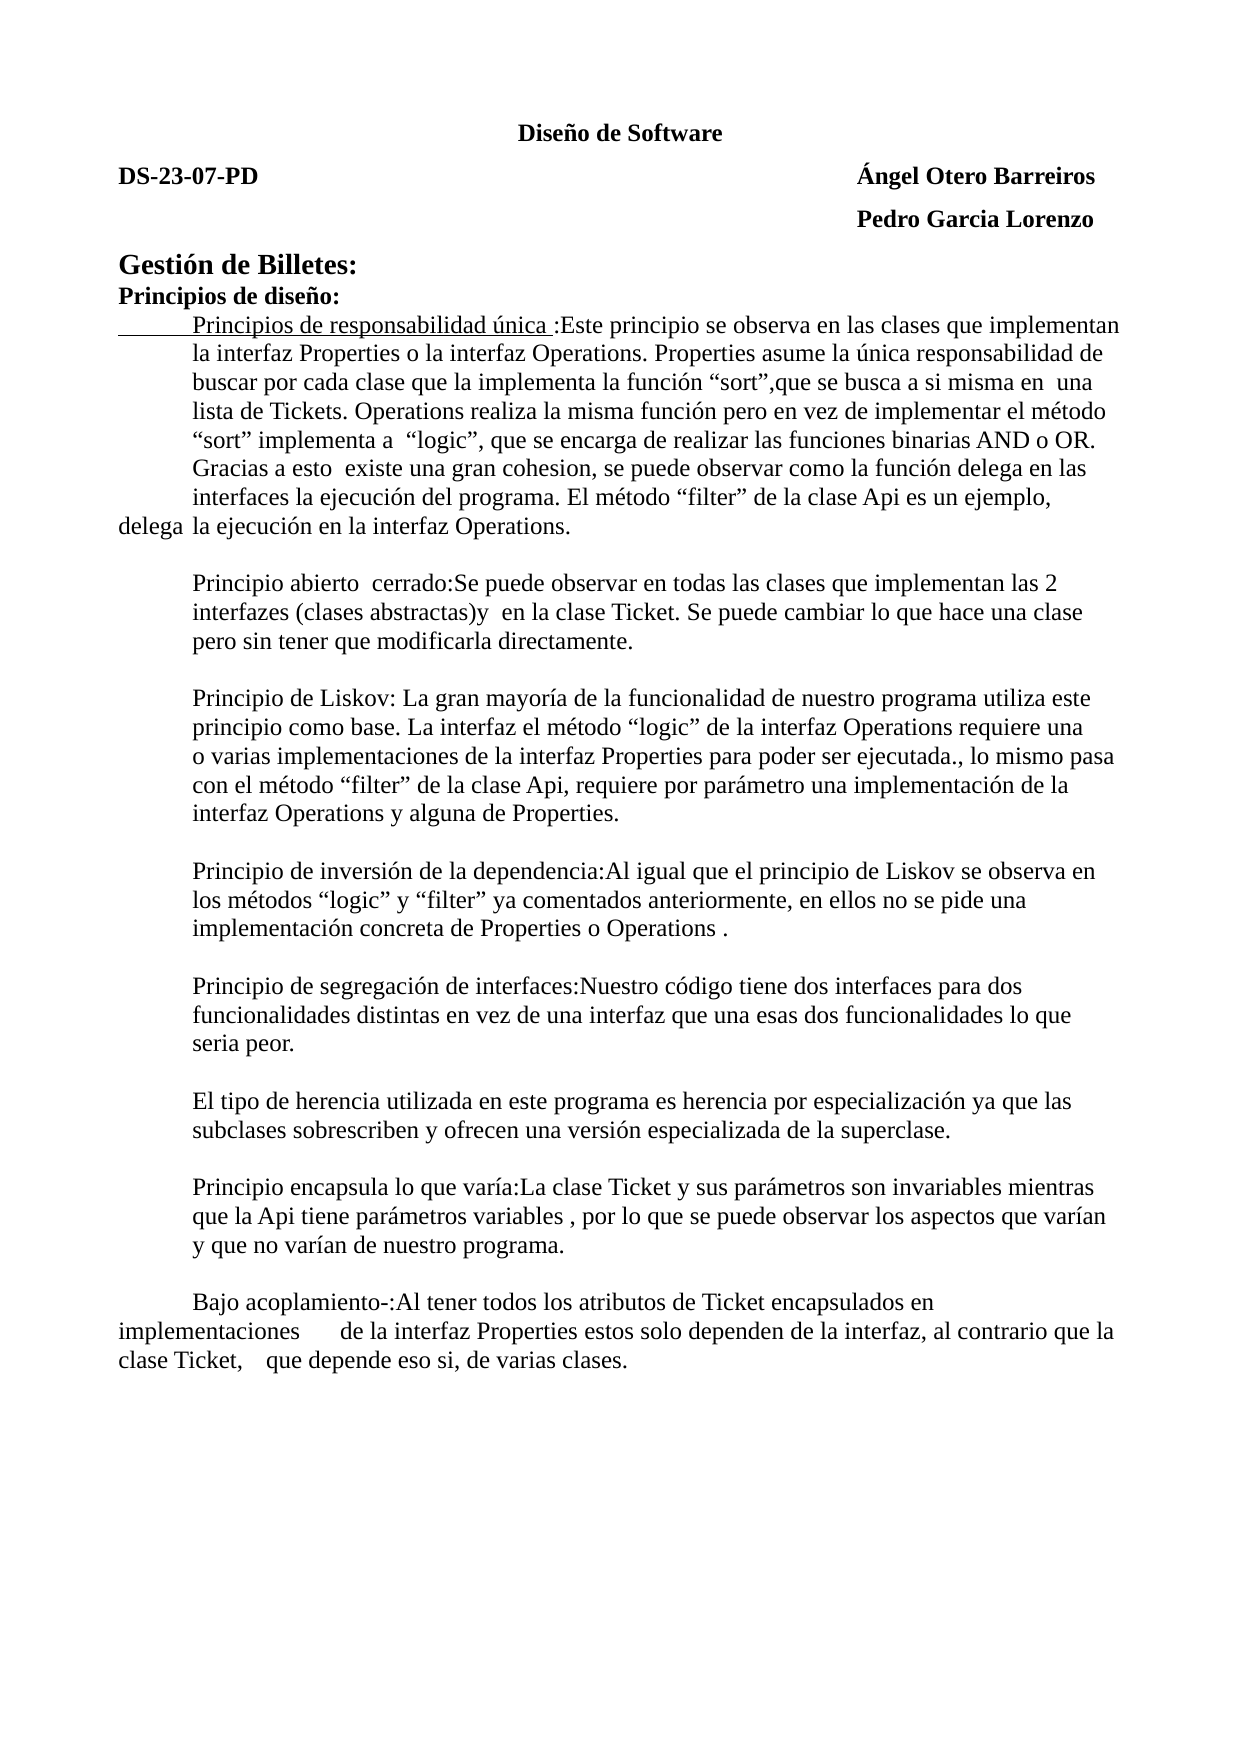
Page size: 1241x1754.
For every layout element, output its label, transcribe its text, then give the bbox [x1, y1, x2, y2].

text buscar por cada clase que la implementa la función “sort”,que se busca a si misma en una lista de Tickets. Operations realiza la misma función pero en vez de implementar el método “sort” implementa a “logic”, que se encarga de realizar las funciones binarias AND o OR. [118, 367, 1122, 453]
text Pedro Garcia Lorenzo [118, 204, 1122, 233]
text Gestión de Billetes: [118, 247, 1122, 281]
text Diseño de Software [118, 118, 1122, 147]
text Principio de segregación de interfaces:Nuestro código tiene dos interfaces para dos funcionalidades distintas en vez de una interfaz que una esas dos funcionalidades lo que seria peor. [118, 971, 1122, 1057]
text Principio de inversión de la dependencia:Al igual que el principio de Liskov se observa en los métodos “logic” y “filter” ya comentados anteriormente, en ellos no se pide una implementación concreta de Properties o Operations . [118, 856, 1122, 942]
text Gracias a esto existe una gran cohesion, se puede observar como la función delega en las [118, 453, 1122, 482]
text DS-23-07-PD Ángel Otero Barreiros [118, 161, 1122, 190]
text Principios de diseño: [118, 281, 1122, 310]
text Bajo acoplamiento-:Al tener todos los atributos de Ticket encapsulados en implementaciones de la interfaz Properties estos solo dependen de la interfaz, al contrario que la clase Ticket, que depende eso si, de varias clases. [118, 1287, 1122, 1373]
text Principio abierto cerrado:Se puede observar en todas las clases que implementan las 2 [118, 568, 1122, 597]
text Principios de responsabilidad única :Este principio se observa en las clases que implementan la interfaz Properties o la interfaz Operations. Properties asume la única responsabilidad de [118, 310, 1122, 367]
text interfazes (clases abstractas)y en la clase Ticket. Se puede cambiar lo que hace una clase pero sin tener que modificarla directamente. [118, 597, 1122, 655]
text Principio de Liskov: La gran mayoría de la funcionalidad de nuestro programa utiliza este principio como base. La interfaz el método “logic” de la interfaz Operations requiere una o varias implementaciones de la interfaz Properties para poder ser ejecutada., lo mismo pasa con el método “filter” de la clase Api, requiere por parámetro una implementación de la interfaz Operations y alguna de Properties. [118, 683, 1122, 827]
text interfaces la ejecución del programa. El método “filter” de la clase Api es un ejemplo, delega la ejecución en la interfaz Operations. [118, 482, 1122, 540]
text Principio encapsula lo que varía:La clase Ticket y sus parámetros son invariables mientras que la Api tiene parámetros variables , por lo que se puede observar los aspectos que varían y que no varían de nuestro programa. [118, 1172, 1122, 1258]
text El tipo de herencia utilizada en este programa es herencia por especialización ya que las subclases sobrescriben y ofrecen una versión especializada de la superclase. [118, 1086, 1122, 1143]
